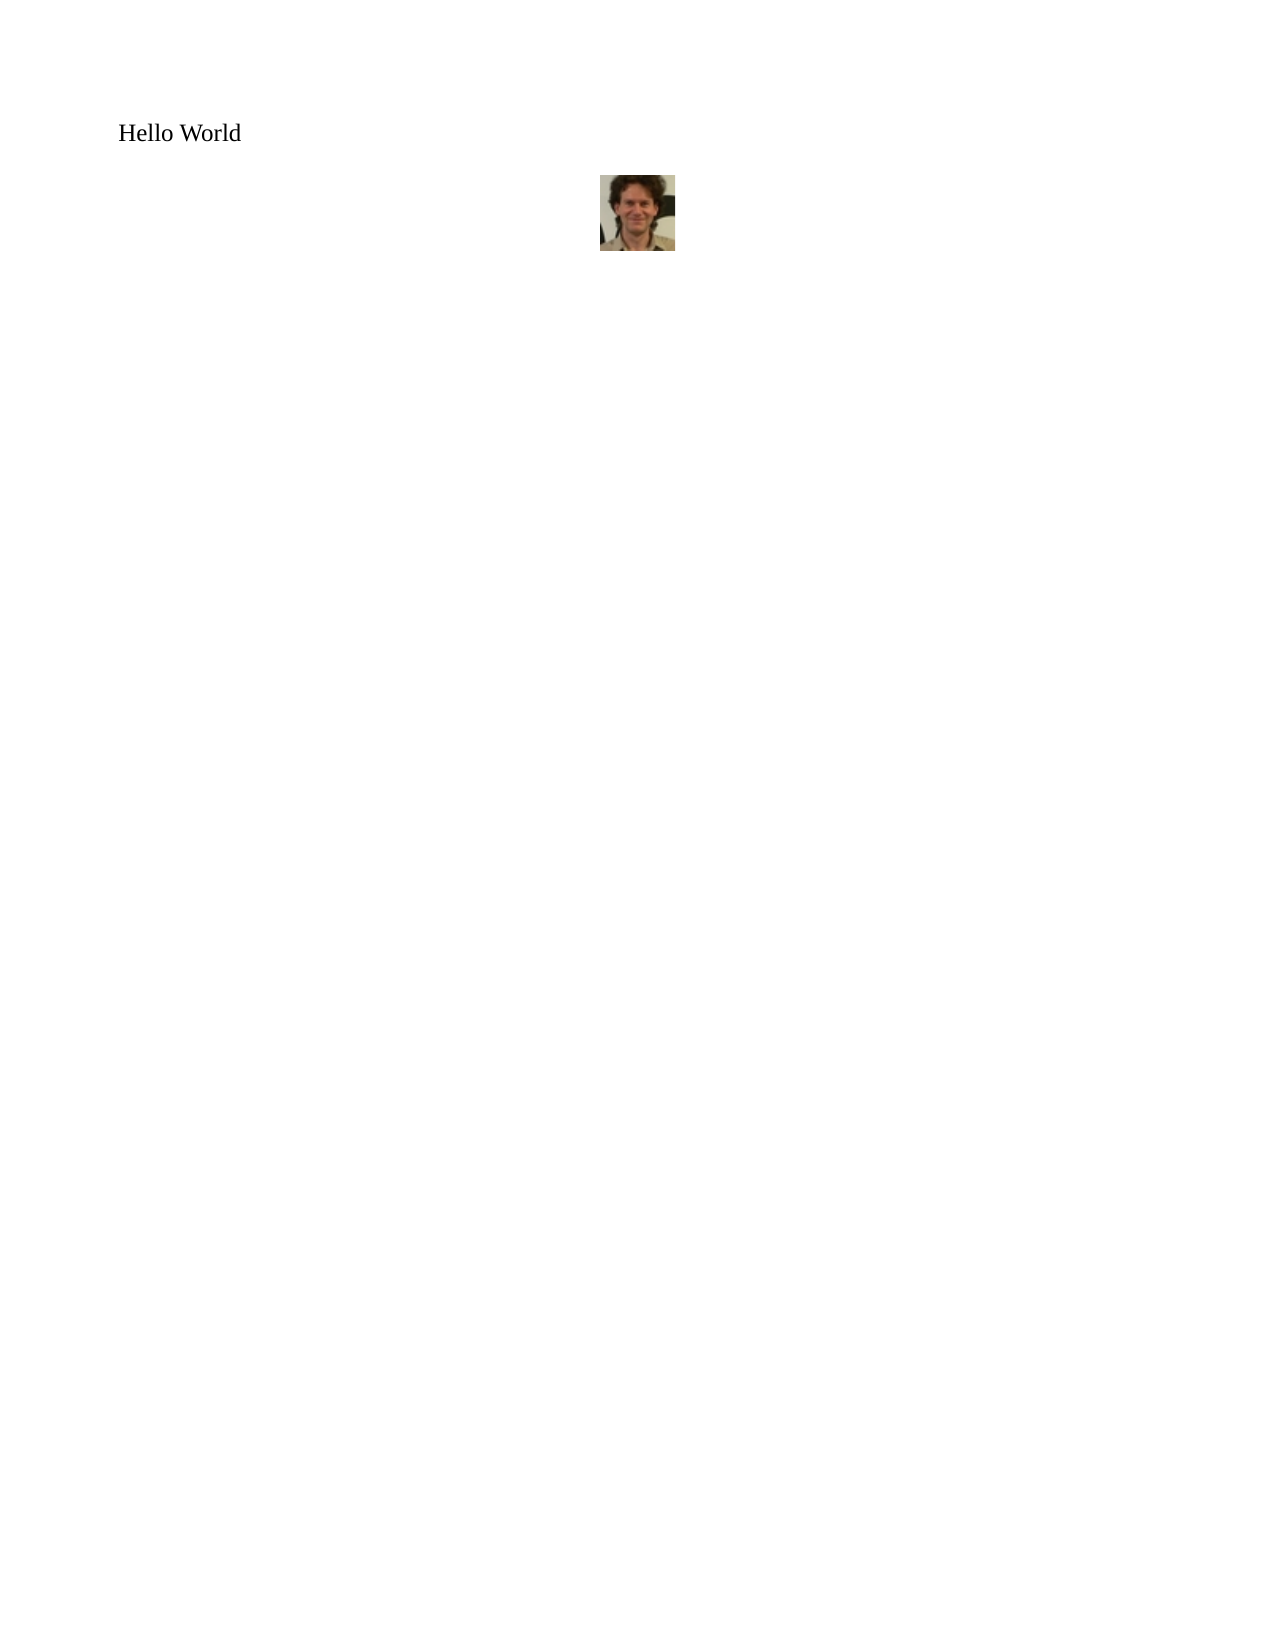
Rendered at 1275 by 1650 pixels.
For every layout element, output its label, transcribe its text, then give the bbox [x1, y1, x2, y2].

picture [600, 175, 675, 251]
text Hello World [118, 118, 1157, 147]
